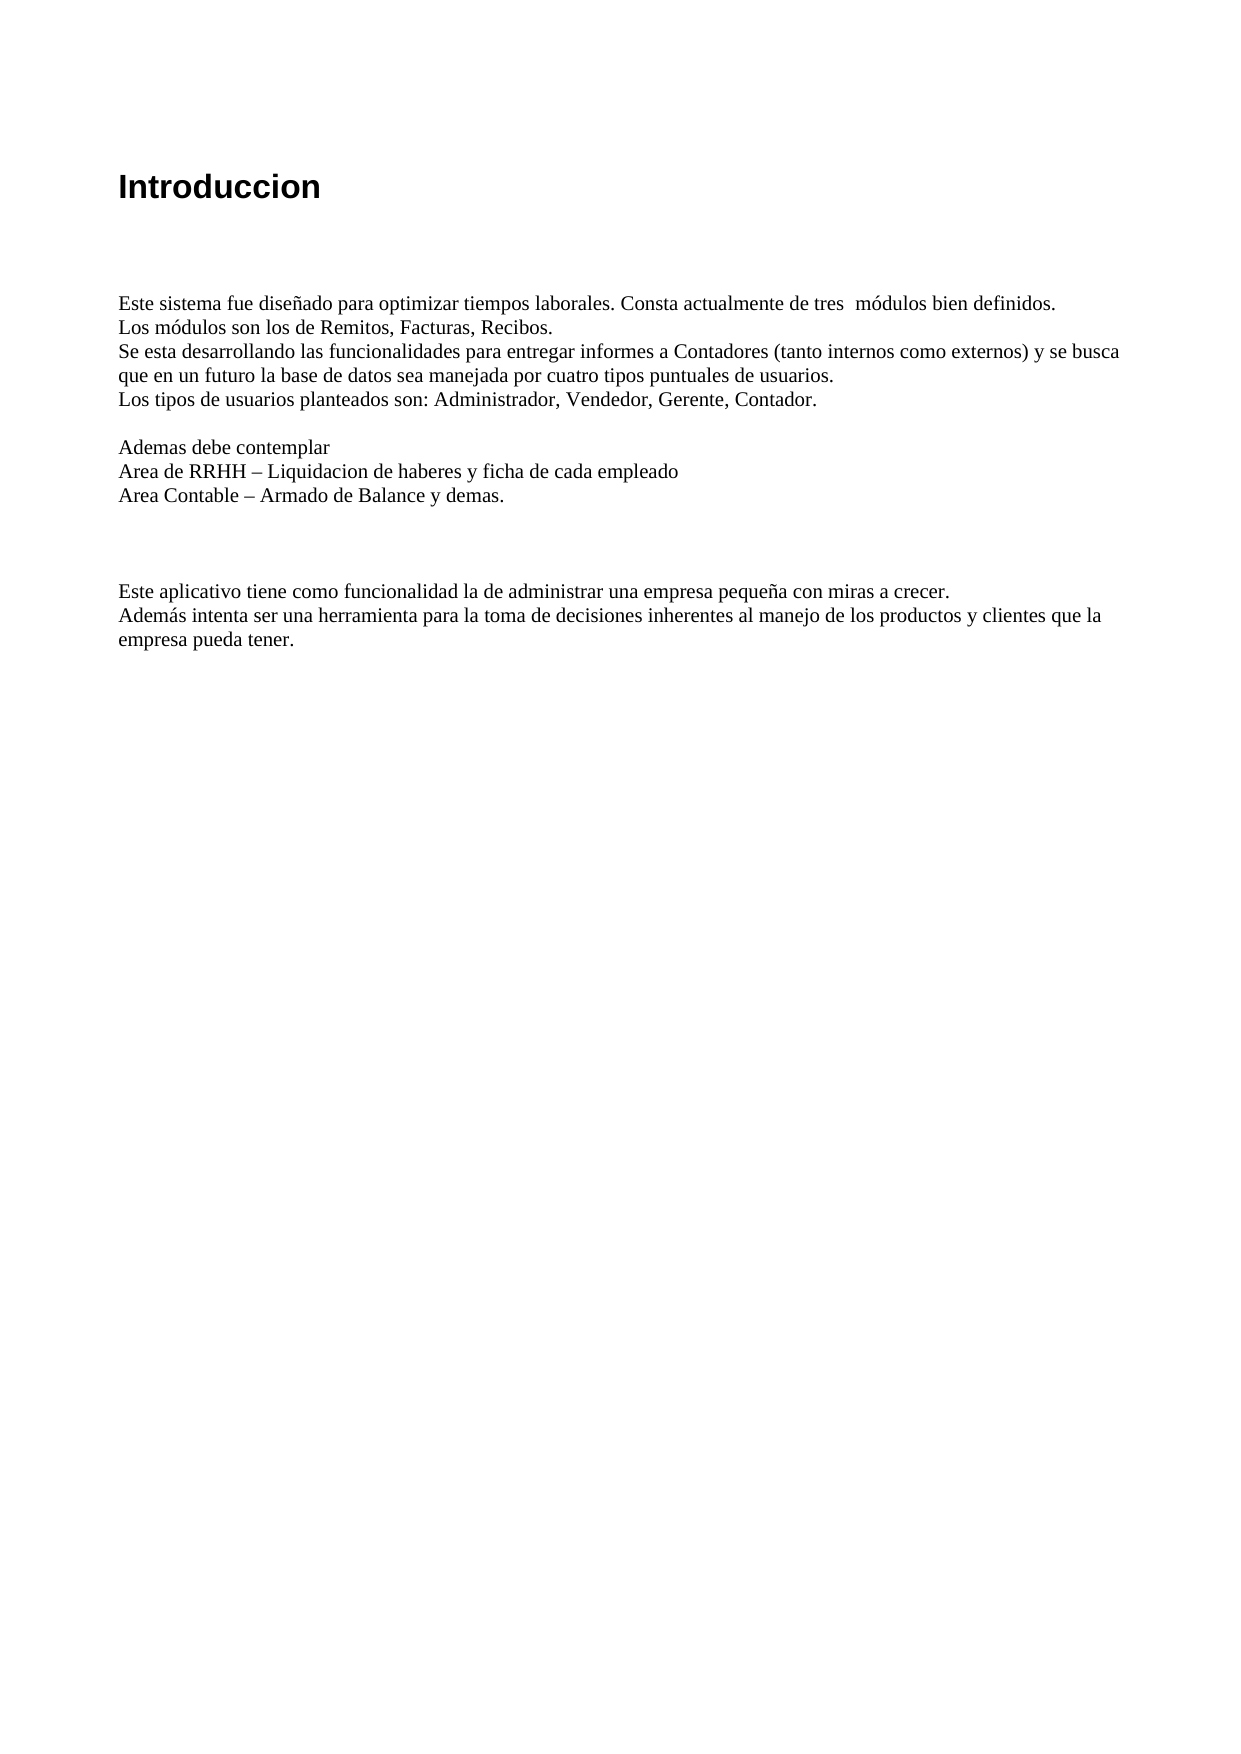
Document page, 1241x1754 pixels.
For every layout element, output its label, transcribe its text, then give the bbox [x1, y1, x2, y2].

text Este aplicativo tiene como funcionalidad la de administrar una empresa pequeña con miras a crecer. [118, 579, 1122, 603]
text Este sistema fue diseñado para optimizar tiempos laborales. Consta actualmente de tres módulos bien definidos. [118, 291, 1122, 314]
text Area Contable – Armado de Balance y demas. [118, 483, 1122, 507]
text Los tipos de usuarios planteados son: Administrador, Vendedor, Gerente, Contador. [118, 387, 1122, 411]
text Ademas debe contemplar [118, 435, 1122, 459]
text Area de RRHH – Liquidacion de haberes y ficha de cada empleado [118, 459, 1122, 483]
text Los módulos son los de Remitos, Facturas, Recibos. [118, 314, 1122, 339]
subtitle Introduccion [118, 167, 1122, 206]
text Además intenta ser una herramienta para la toma de decisiones inherentes al manejo de los productos y clientes que la empresa pueda tener. [118, 603, 1122, 651]
text Se esta desarrollando las funcionalidades para entregar informes a Contadores (tanto internos como externos) y se busca que en un futuro la base de datos sea manejada por cuatro tipos puntuales de usuarios. [118, 339, 1122, 387]
